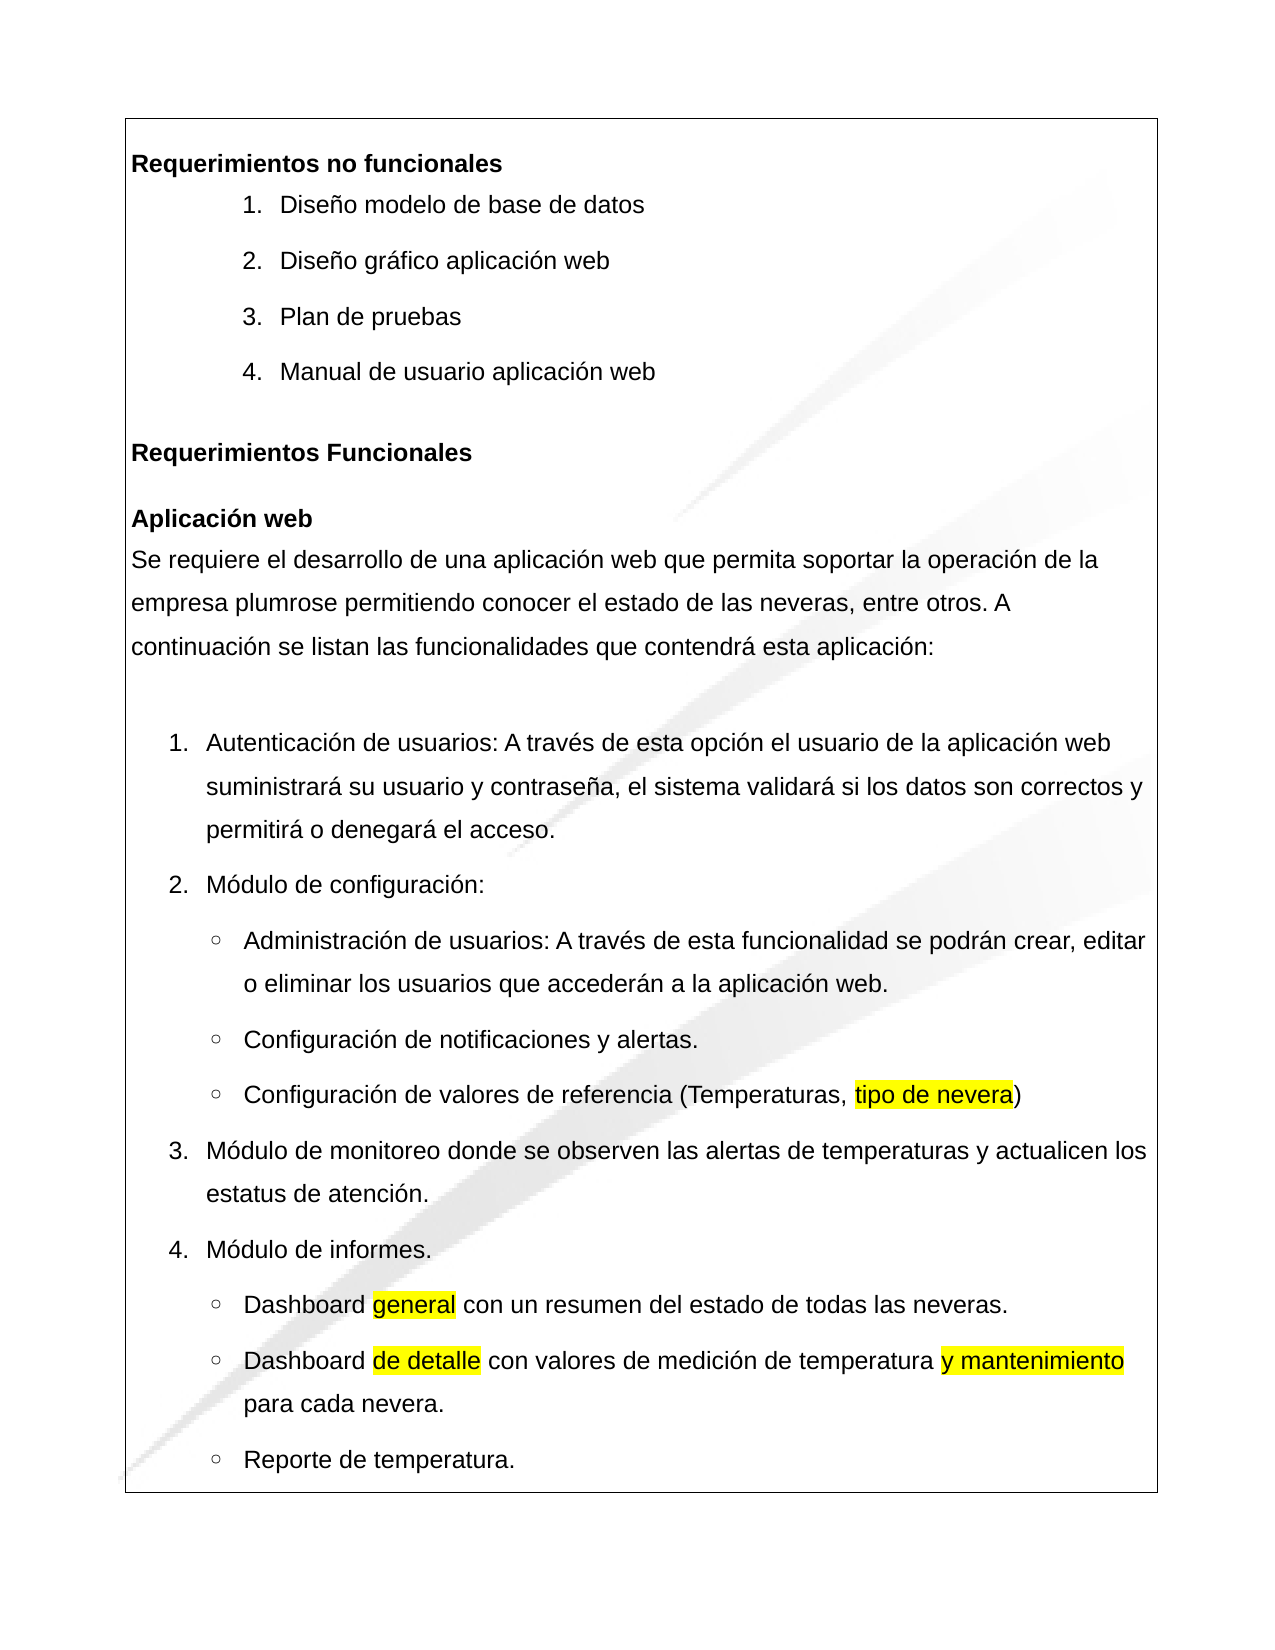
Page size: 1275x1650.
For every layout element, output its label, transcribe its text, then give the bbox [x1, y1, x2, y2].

table_cell Requerimientos no funcionales Diseño modelo de base de datos Diseño gráfico aplicación web Plan de pruebas Manual de usuario aplicación web Requerimientos Funcionales Aplicación web Se requiere el desarrollo de una aplicación web que permita soportar la operación de la empresa plumrose permitiendo conocer el estado de las neveras, entre otros. A continuación se listan las funcionalidades que contendrá esta aplicación: Autenticación de usuarios: A través de esta opción el usuario de la aplicación web suministrará su usuario y contraseña, el sistema validará si los datos son correctos y permitirá o denegará el acceso. Módulo de configuración: Administración de usuarios: A través de esta funcionalidad se podrán crear, editar o eliminar los usuarios que accederán a la aplicación web. Configuración de notificaciones y alertas. Configuración de valores de referencia (Temperaturas, tipo de nevera) Módulo de monitoreo donde se observen las alertas de temperaturas y actualicen los estatus de atención. Módulo de informes. Dashboard general con un resumen del estado de todas las neveras. Dashboard de detalle con valores de medición de temperatura y mantenimiento para cada nevera. Reporte de temperatura. Reportes de incidentes. Reportes de desplazamiento de neveras. Reporte de visitas del servicio técnico con su respectivo estatus. Notificaciones Se requieren alertas de desconexión de sensores Alertas de movimiento de las neveras de un lugar a otro Alertas de desviación de los valores de temperaturas con la información de ubicación del cliente y tiempo de desviación. Notificaciones de visitas de técnicos. Alertas de mantenimiento preventivo [126, 119, 1157, 1492]
picture [118, 118, 1157, 1532]
